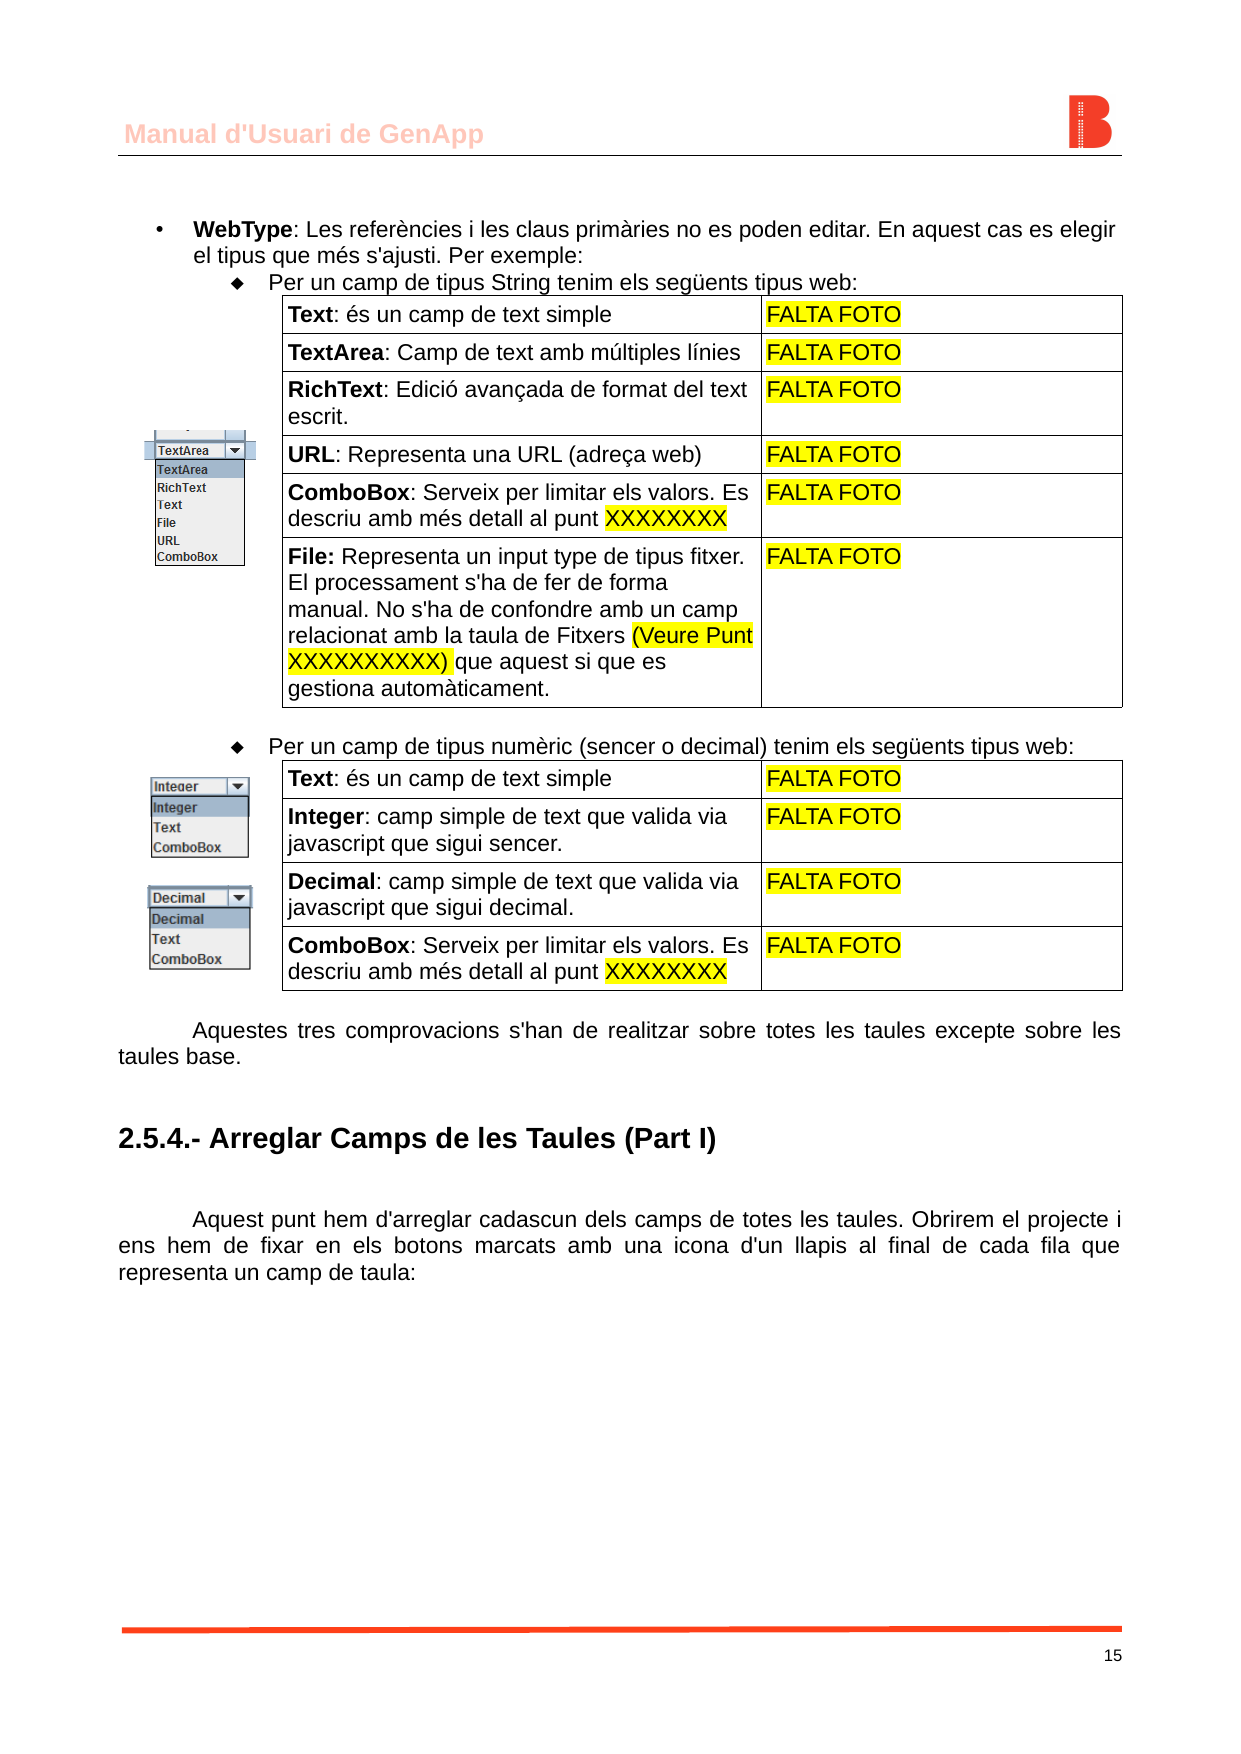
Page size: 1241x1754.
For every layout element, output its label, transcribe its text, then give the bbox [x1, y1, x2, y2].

list Per un camp de tipus String tenim els següents tipus web: [231, 268, 1122, 295]
table_header [118, 295, 282, 707]
list Per un camp de tipus numèric (sencer o decimal) tenim els següents tipus web: [231, 733, 1122, 759]
table_cell File: Representa un input type de tipus fitxer. El processament s'ha de fer de forma manual. No s'ha de confondre amb un camp relacionat amb la taula de Fitxers (Veure Punt XXXXXXXXXX) que aquest si que es gestiona automàticament. [283, 538, 761, 707]
table_header [118, 760, 282, 990]
table_header Text: és un camp de text simple [283, 296, 761, 333]
table_cell FALTA FOTO [762, 538, 1122, 707]
table_cell FALTA FOTO [762, 863, 1122, 926]
table_cell ComboBox: Serveix per limitar els valors. Es descriu amb més detall al punt XXXXXXXX [283, 474, 761, 537]
subtitle Arreglar Camps de les Taules (Part I) [118, 1121, 1122, 1154]
text Aquest punt hem d'arreglar cadascun dels camps de totes les taules. Obrirem el projecte i ens hem de fixar en els botons marcats amb una icona d'un llapis al final de cada fila que representa un camp de taula: [118, 1206, 1122, 1285]
table_cell FALTA FOTO [762, 334, 1122, 371]
table_cell FALTA FOTO [762, 436, 1122, 473]
table_cell ComboBox: Serveix per limitar els valors. Es descriu amb més detall al punt XXXXXXXX [283, 927, 761, 990]
table_cell FALTA FOTO [762, 927, 1122, 990]
picture [147, 885, 254, 973]
text Aquestes tres comprovacions s'han de realitzar sobre totes les taules excepte sobre les taules base. [118, 1017, 1122, 1069]
table_cell URL: Representa una URL (adreça web) [283, 436, 761, 473]
table_cell Integer: camp simple de text que valida via javascript que sigui sencer. [283, 799, 761, 862]
table_cell RichText: Edició avançada de format del text escrit. [283, 372, 761, 435]
picture [144, 430, 256, 572]
picture [150, 777, 250, 860]
table_cell TextArea: Camp de text amb múltiples línies [283, 334, 761, 371]
table_header FALTA FOTO [762, 296, 1122, 333]
table_cell FALTA FOTO [762, 474, 1122, 537]
table_cell Decimal: camp simple de text que valida via javascript que sigui decimal. [283, 863, 761, 926]
list WebType: Les referències i les claus primàries no es poden editar. En aquest cas es elegir el tipus que més s'ajusti. Per exemple: [156, 216, 1122, 268]
table_header FALTA FOTO [762, 761, 1122, 797]
picture [1063, 94, 1117, 150]
table_cell FALTA FOTO [762, 372, 1122, 435]
table_cell FALTA FOTO [762, 799, 1122, 862]
table_header Text: és un camp de text simple [283, 761, 761, 797]
